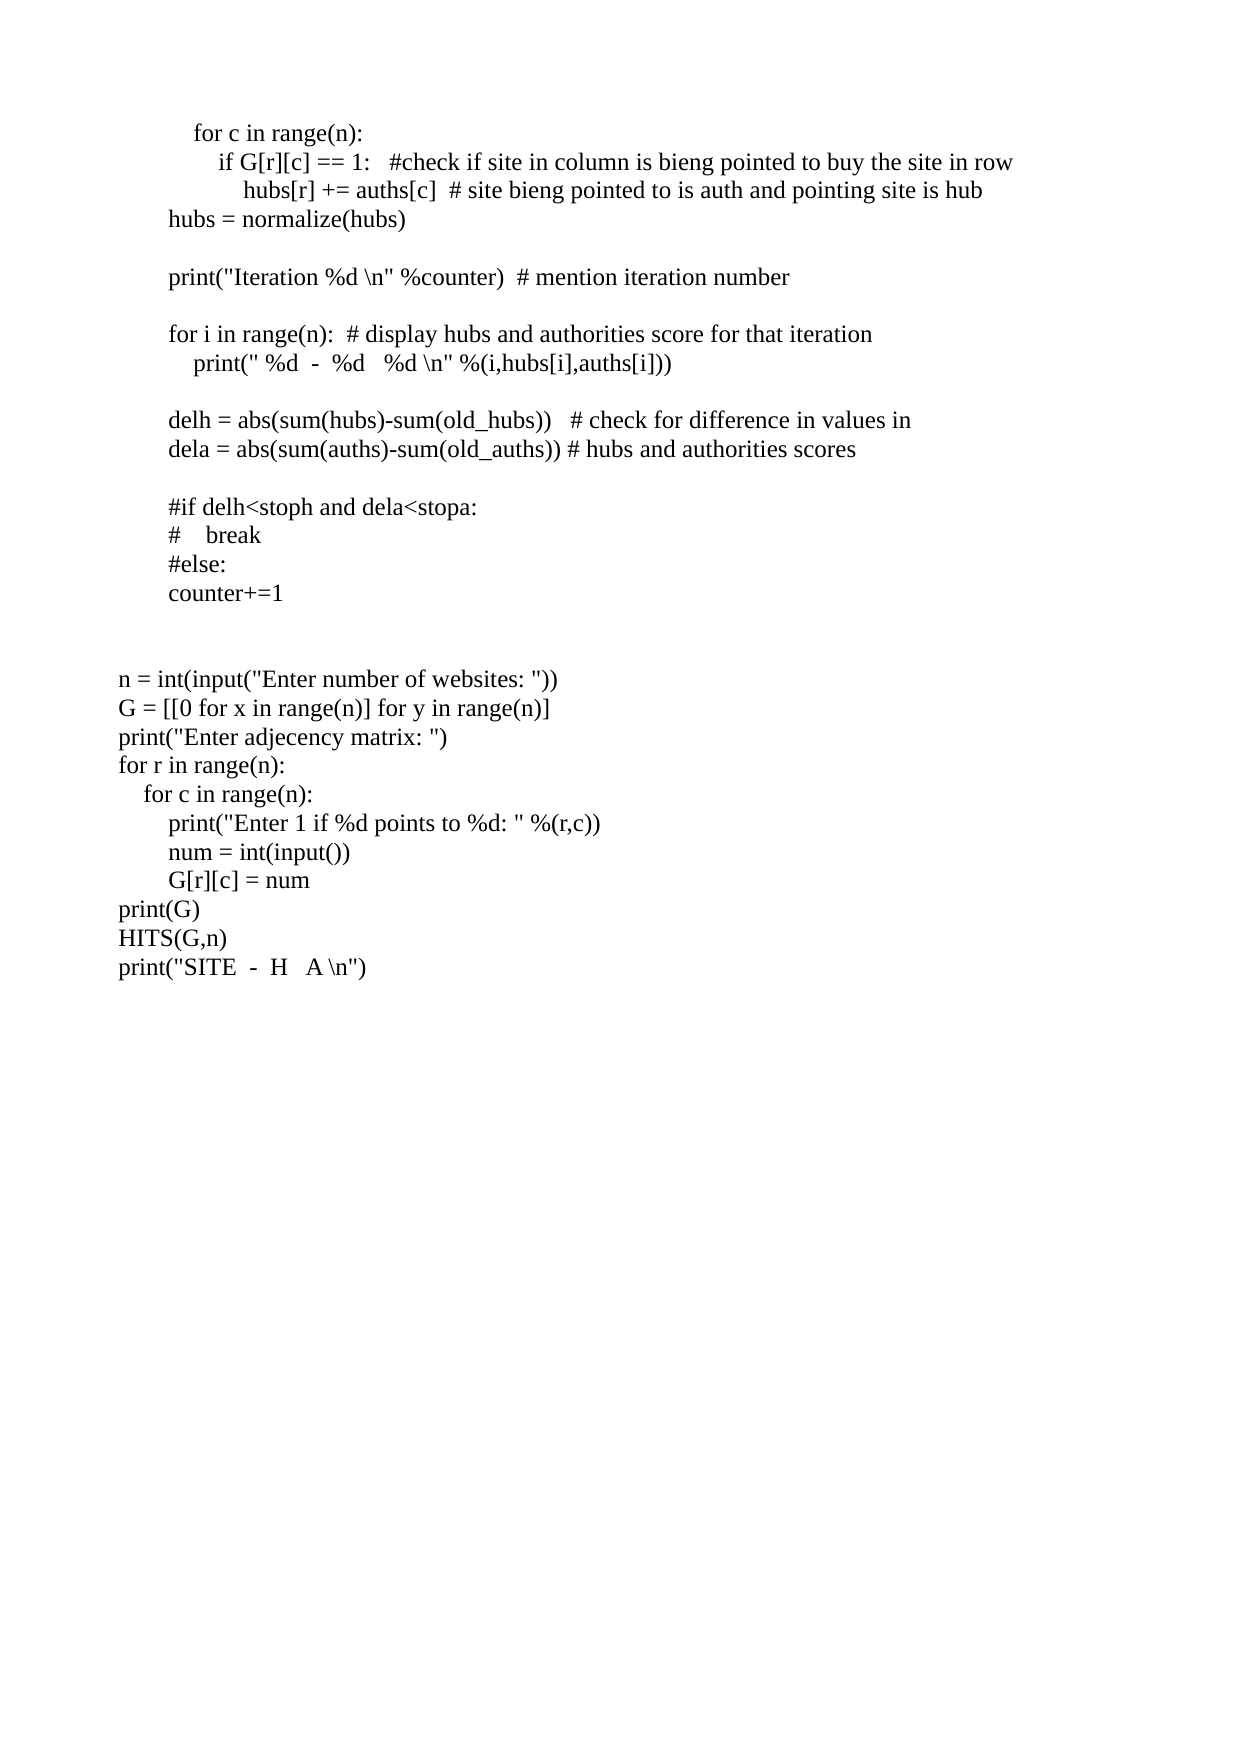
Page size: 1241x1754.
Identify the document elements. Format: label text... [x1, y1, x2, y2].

text if G[r][c] == 1: #check if site in column is bieng pointed to buy the site in row [118, 147, 1122, 176]
text #if delh<stoph and dela<stopa: [118, 492, 1122, 521]
text n = int(input("Enter number of websites: ")) [118, 664, 1122, 693]
text delh = abs(sum(hubs)-sum(old_hubs)) # check for difference in values in [118, 406, 1122, 434]
text dela = abs(sum(auths)-sum(old_auths)) # hubs and authorities scores [118, 434, 1122, 463]
text hubs = normalize(hubs) [118, 204, 1122, 233]
text print("Enter 1 if %d points to %d: " %(r,c)) [118, 808, 1122, 837]
text num = int(input()) [118, 837, 1122, 866]
text print("Enter adjecency matrix: ") [118, 722, 1122, 751]
text HITS(G,n) [118, 923, 1122, 952]
text print("SITE - H A \n") [118, 952, 1122, 981]
text print(" %d - %d %d \n" %(i,hubs[i],auths[i])) [118, 348, 1122, 377]
text for r in range(n): [118, 751, 1122, 779]
text print("Iteration %d \n" %counter) # mention iteration number [118, 262, 1122, 291]
text counter+=1 [118, 578, 1122, 607]
text # break [118, 521, 1122, 549]
text hubs[r] += auths[c] # site bieng pointed to is auth and pointing site is hub [118, 176, 1122, 204]
text G[r][c] = num [118, 866, 1122, 894]
text for c in range(n): [118, 779, 1122, 808]
text print(G) [118, 894, 1122, 923]
text G = [[0 for x in range(n)] for y in range(n)] [118, 693, 1122, 722]
text for c in range(n): [118, 118, 1122, 147]
text #else: [118, 549, 1122, 578]
text for i in range(n): # display hubs and authorities score for that iteration [118, 319, 1122, 348]
